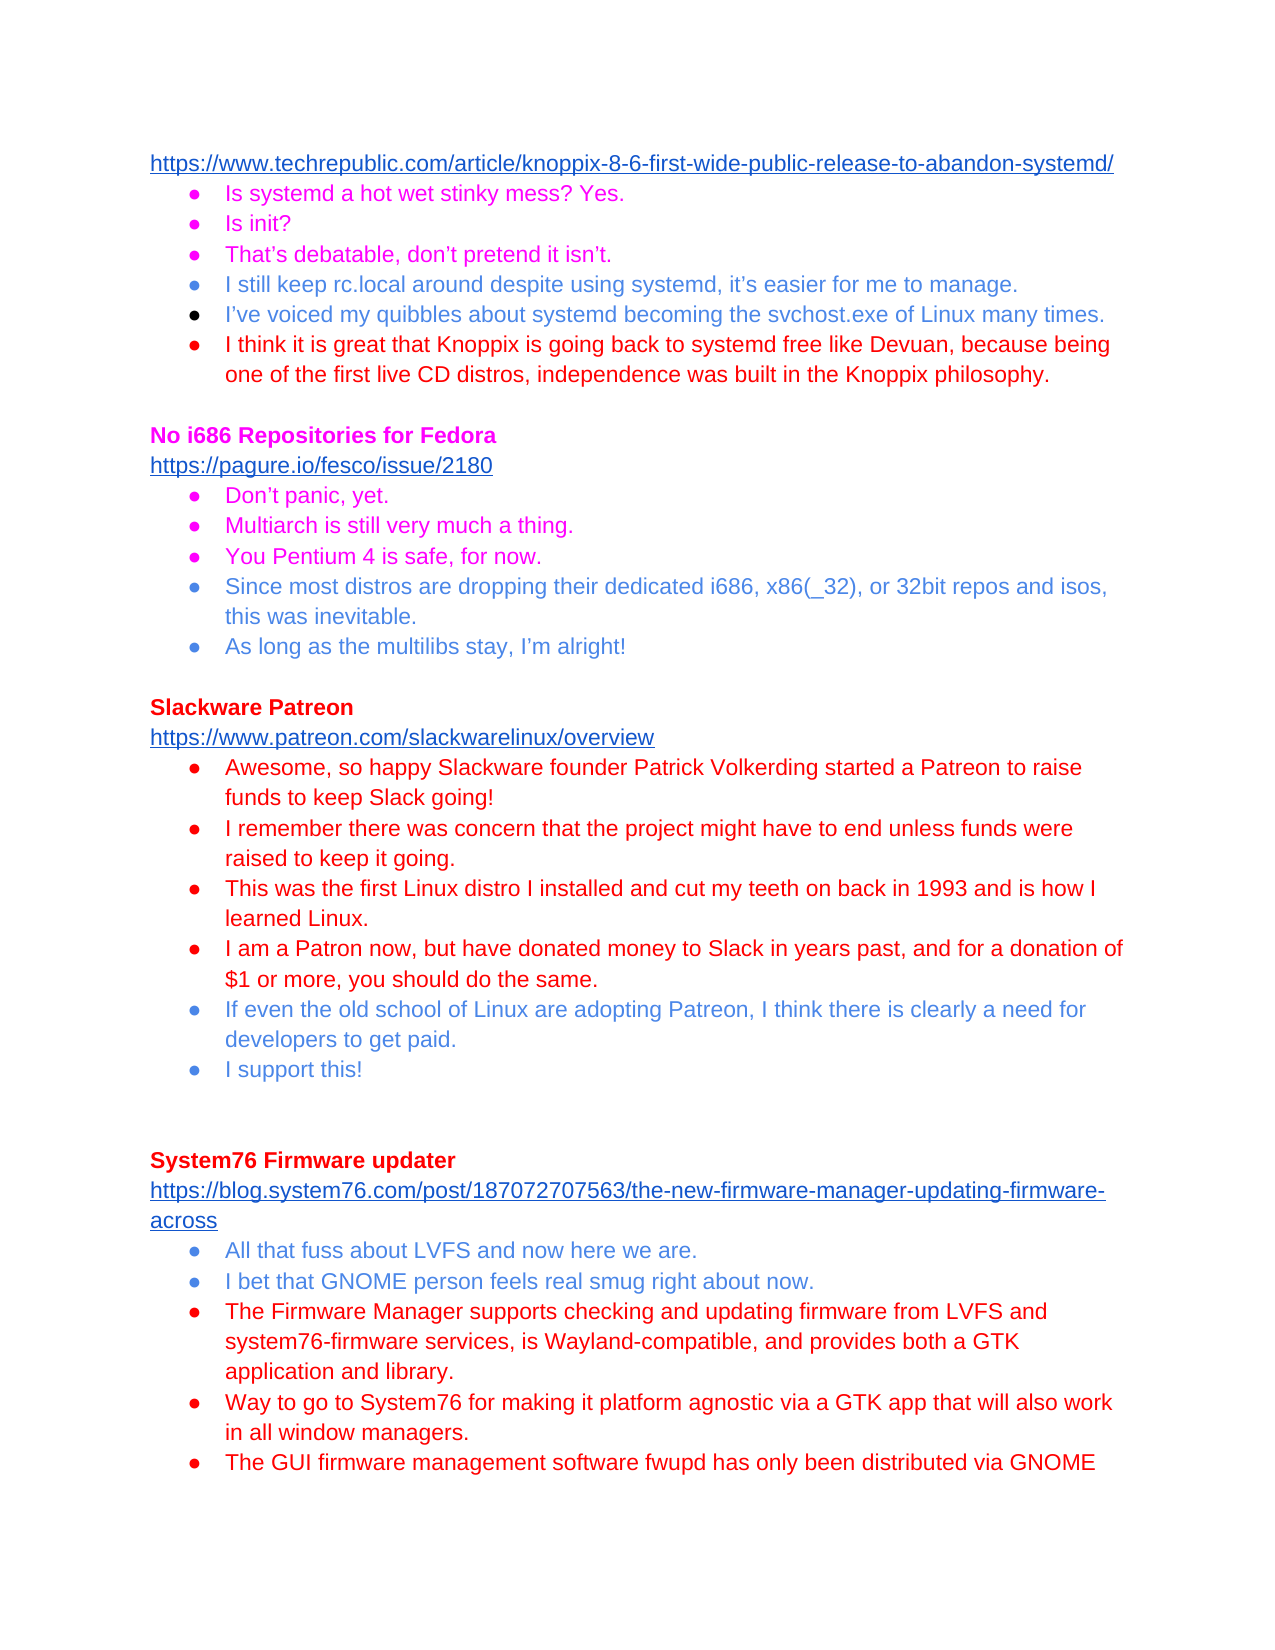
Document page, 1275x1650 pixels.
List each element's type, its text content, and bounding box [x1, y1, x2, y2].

list All that fuss about LVFS and now here we are. [187, 1237, 1125, 1264]
list I bet that GNOME person feels real smug right about now. [187, 1268, 1125, 1294]
text https://www.techrepublic.com/article/knoppix-8-6-first-wide-public-release-to-abandon-systemd/ [150, 150, 1125, 176]
list The GUI firmware management software fwupd has only been distributed via GNOME [187, 1449, 1125, 1475]
text System76 Firmware updater [150, 1147, 1125, 1173]
list I think it is great that Knoppix is going back to systemd free like Devuan, because being one of the first live CD distros, independence was built in the Knoppix philosophy. [187, 331, 1125, 388]
list Multiarch is still very much a thing. [187, 512, 1125, 539]
text https://pagure.io/fesco/issue/2180 [150, 452, 1125, 478]
list Awesome, so happy Slackware founder Patrick Volkerding started a Patreon to raise funds to keep Slack going! [187, 754, 1125, 811]
list The Firmware Manager supports checking and updating firmware from LVFS and system76-firmware services, is Wayland-compatible, and provides both a GTK application and library. [187, 1298, 1125, 1385]
list That’s debatable, don’t pretend it isn’t. [187, 241, 1125, 267]
list I still keep rc.local around despite using systemd, it’s easier for me to manage. [187, 271, 1125, 297]
list I remember there was concern that the project might have to end unless funds were raised to keep it going. [187, 814, 1125, 871]
text Slackware Patreon [150, 694, 1125, 720]
text https://blog.system76.com/post/187072707563/the-new-firmware-manager-updating-firmware-across [150, 1177, 1125, 1234]
list If even the old school of Linux are adopting Patreon, I think there is clearly a need for developers to get paid. [187, 996, 1125, 1052]
list Is systemd a hot wet stinky mess? Yes. [187, 180, 1125, 207]
list I am a Patron now, but have donated money to Slack in years past, and for a donation of $1 or more, you should do the same. [187, 935, 1125, 992]
text No i686 Repositories for Fedora [150, 422, 1125, 448]
list Don’t panic, yet. [187, 482, 1125, 509]
list Since most distros are dropping their dedicated i686, x86(_32), or 32bit repos and isos, this was inevitable. [187, 573, 1125, 629]
list You Pentium 4 is safe, for now. [187, 543, 1125, 569]
list This was the first Linux distro I installed and cut my teeth on back in 1993 and is how I learned Linux. [187, 875, 1125, 932]
list I support this! [187, 1056, 1125, 1083]
list Is init? [187, 210, 1125, 237]
list Way to go to System76 for making it platform agnostic via a GTK app that will also work in all window managers. [187, 1388, 1125, 1445]
list As long as the multilibs stay, I’m alright! [187, 633, 1125, 660]
list I’ve voiced my quibbles about systemd becoming the svchost.exe of Linux many times. [187, 301, 1125, 327]
text https://www.patreon.com/slackwarelinux/overview [150, 724, 1125, 750]
